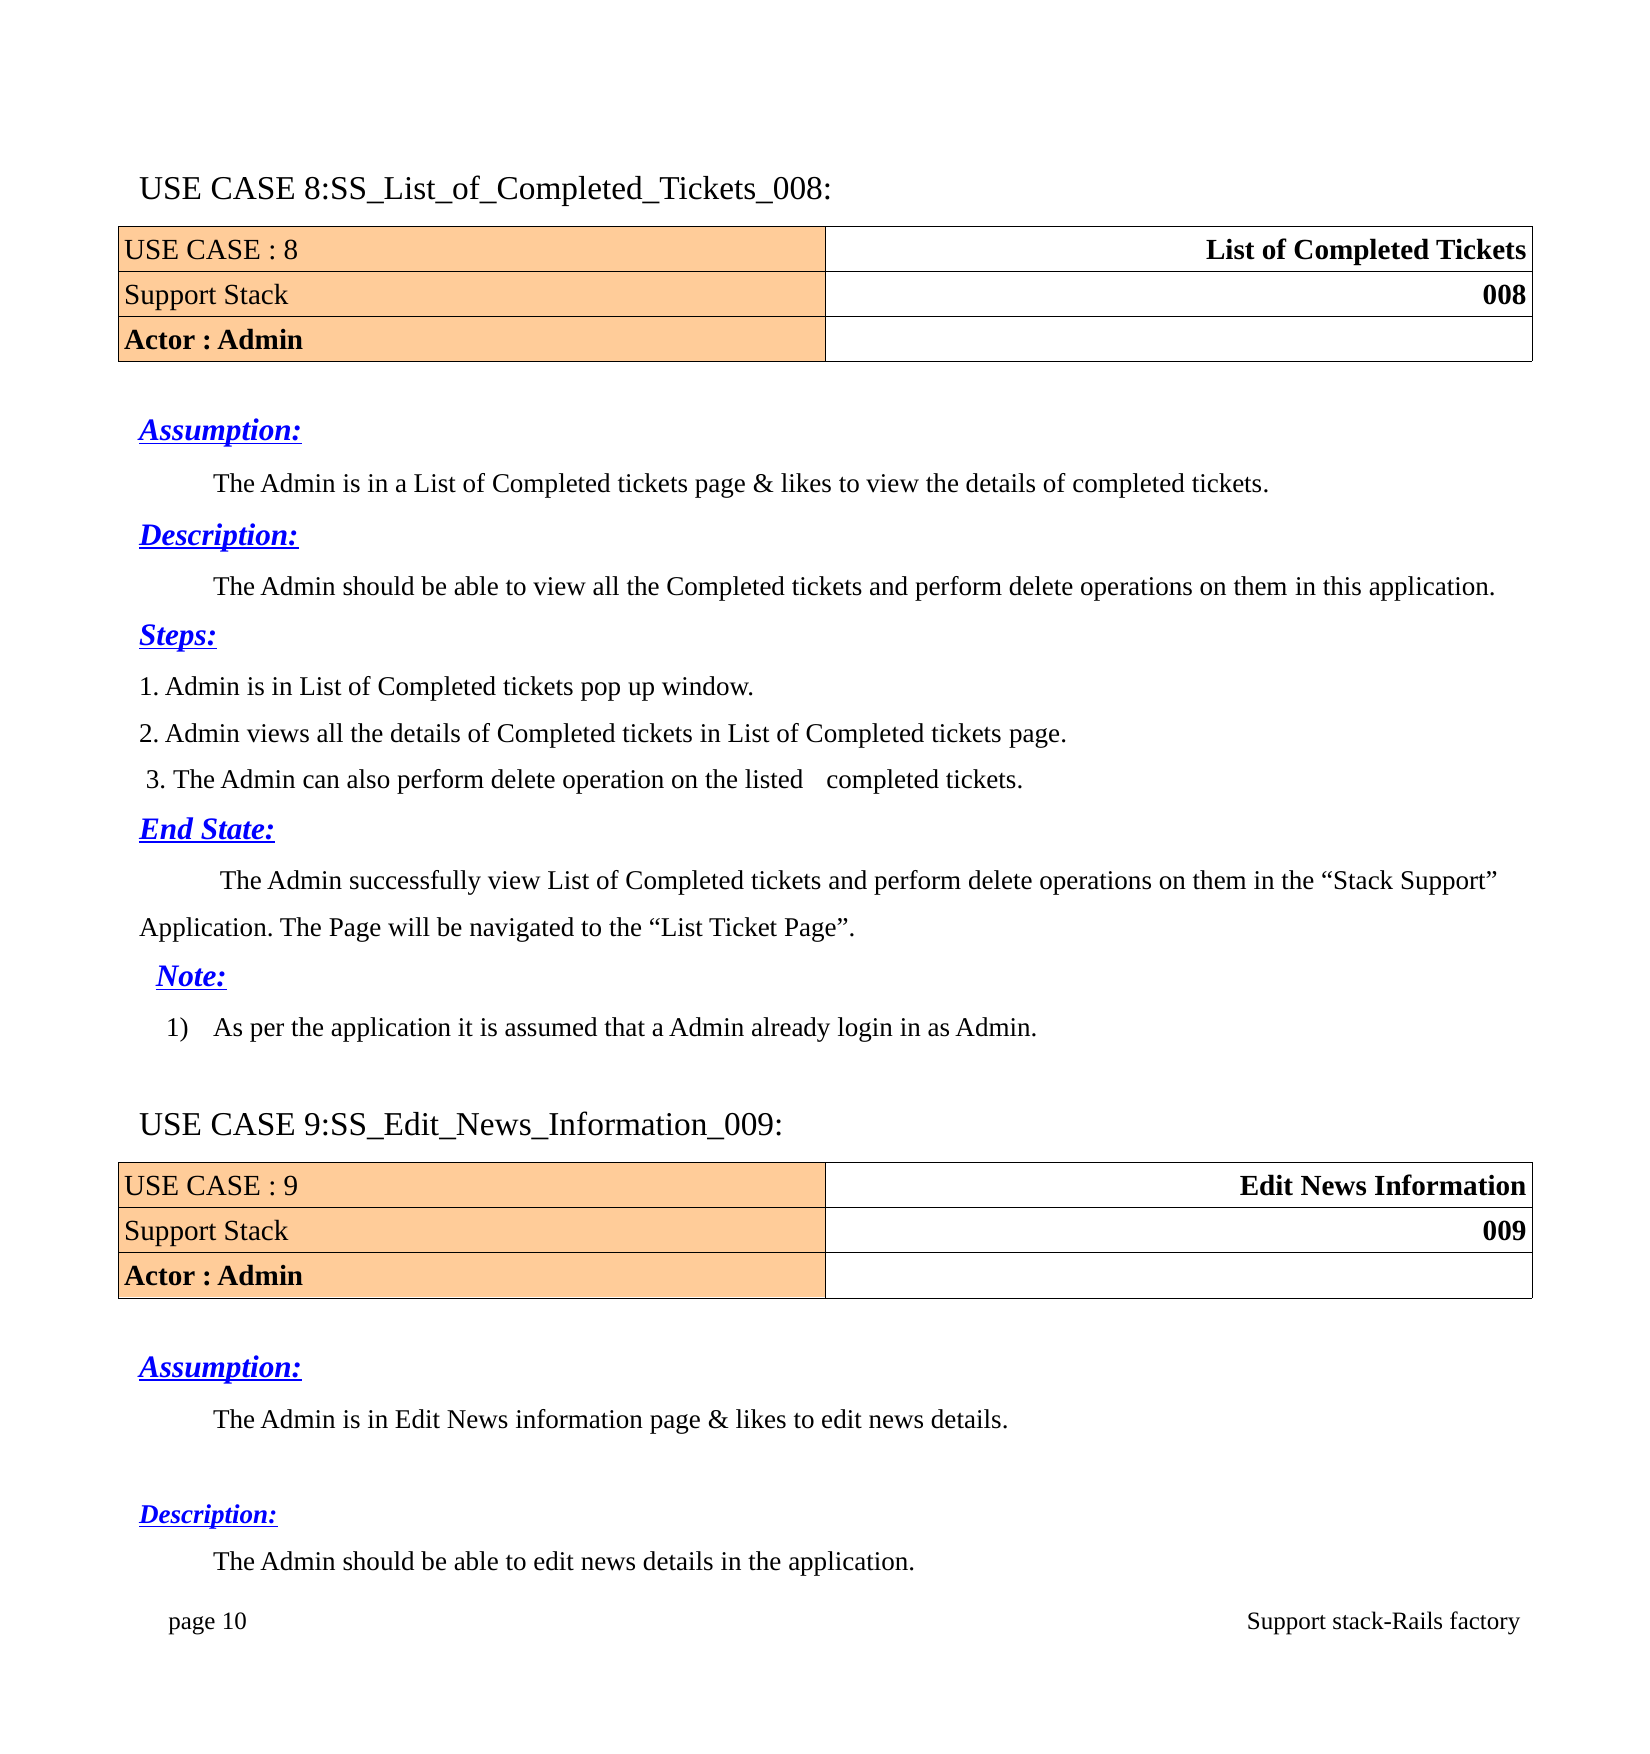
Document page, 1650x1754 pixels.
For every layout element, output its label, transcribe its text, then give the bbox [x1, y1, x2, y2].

table_header USE CASE : 9 [119, 1163, 825, 1207]
text The Admin is in a List of Completed tickets page & likes to view the details of completed tickets. [139, 466, 1532, 499]
table_cell 008 [826, 272, 1532, 316]
text The Admin should be able to view all the Completed tickets and perform delete operations on them in this application. [139, 570, 1532, 601]
text The Admin should be able to edit news details in the application. [139, 1545, 1532, 1576]
table_cell Actor : Admin [119, 317, 825, 361]
table_cell [826, 1253, 1532, 1297]
list 1) As per the application it is assumed that a Admin already login in as Admin. [139, 1011, 1532, 1042]
table_header List of Completed Tickets [826, 227, 1532, 271]
list Note: [118, 957, 1532, 993]
table_cell 009 [826, 1208, 1532, 1252]
table_cell Support Stack [119, 272, 825, 316]
table_cell Support Stack [119, 1208, 825, 1252]
table_header Edit News Information [826, 1163, 1532, 1207]
text 1. Admin is in List of Completed tickets pop up window. [139, 670, 1532, 701]
text End State: [139, 810, 1532, 846]
text Assumption: [139, 1348, 1532, 1384]
text USE CASE 9:SS_Edit_News_Information_009: [139, 1104, 1532, 1143]
text USE CASE 8:SS_List_of_Completed_Tickets_008: [139, 168, 1532, 207]
text Description: [139, 1499, 1532, 1530]
table_cell Actor : Admin [119, 1253, 825, 1297]
text Assumption: [139, 412, 1532, 448]
text 2. Admin views all the details of Completed tickets in List of Completed tickets page. [139, 717, 1532, 748]
text 3. The Admin can also perform delete operation on the listed completed tickets. [139, 763, 1532, 795]
text Description: [139, 516, 1532, 552]
text Steps: [139, 616, 1532, 652]
text The Admin successfully view List of Completed tickets and perform delete operations on them in the “Stack Support” Application. The Page will be navigated to the “List Ticket Page”. [139, 864, 1532, 942]
table_cell [826, 317, 1532, 361]
text The Admin is in Edit News information page & likes to edit news details. [139, 1402, 1532, 1435]
table_header USE CASE : 8 [119, 227, 825, 271]
